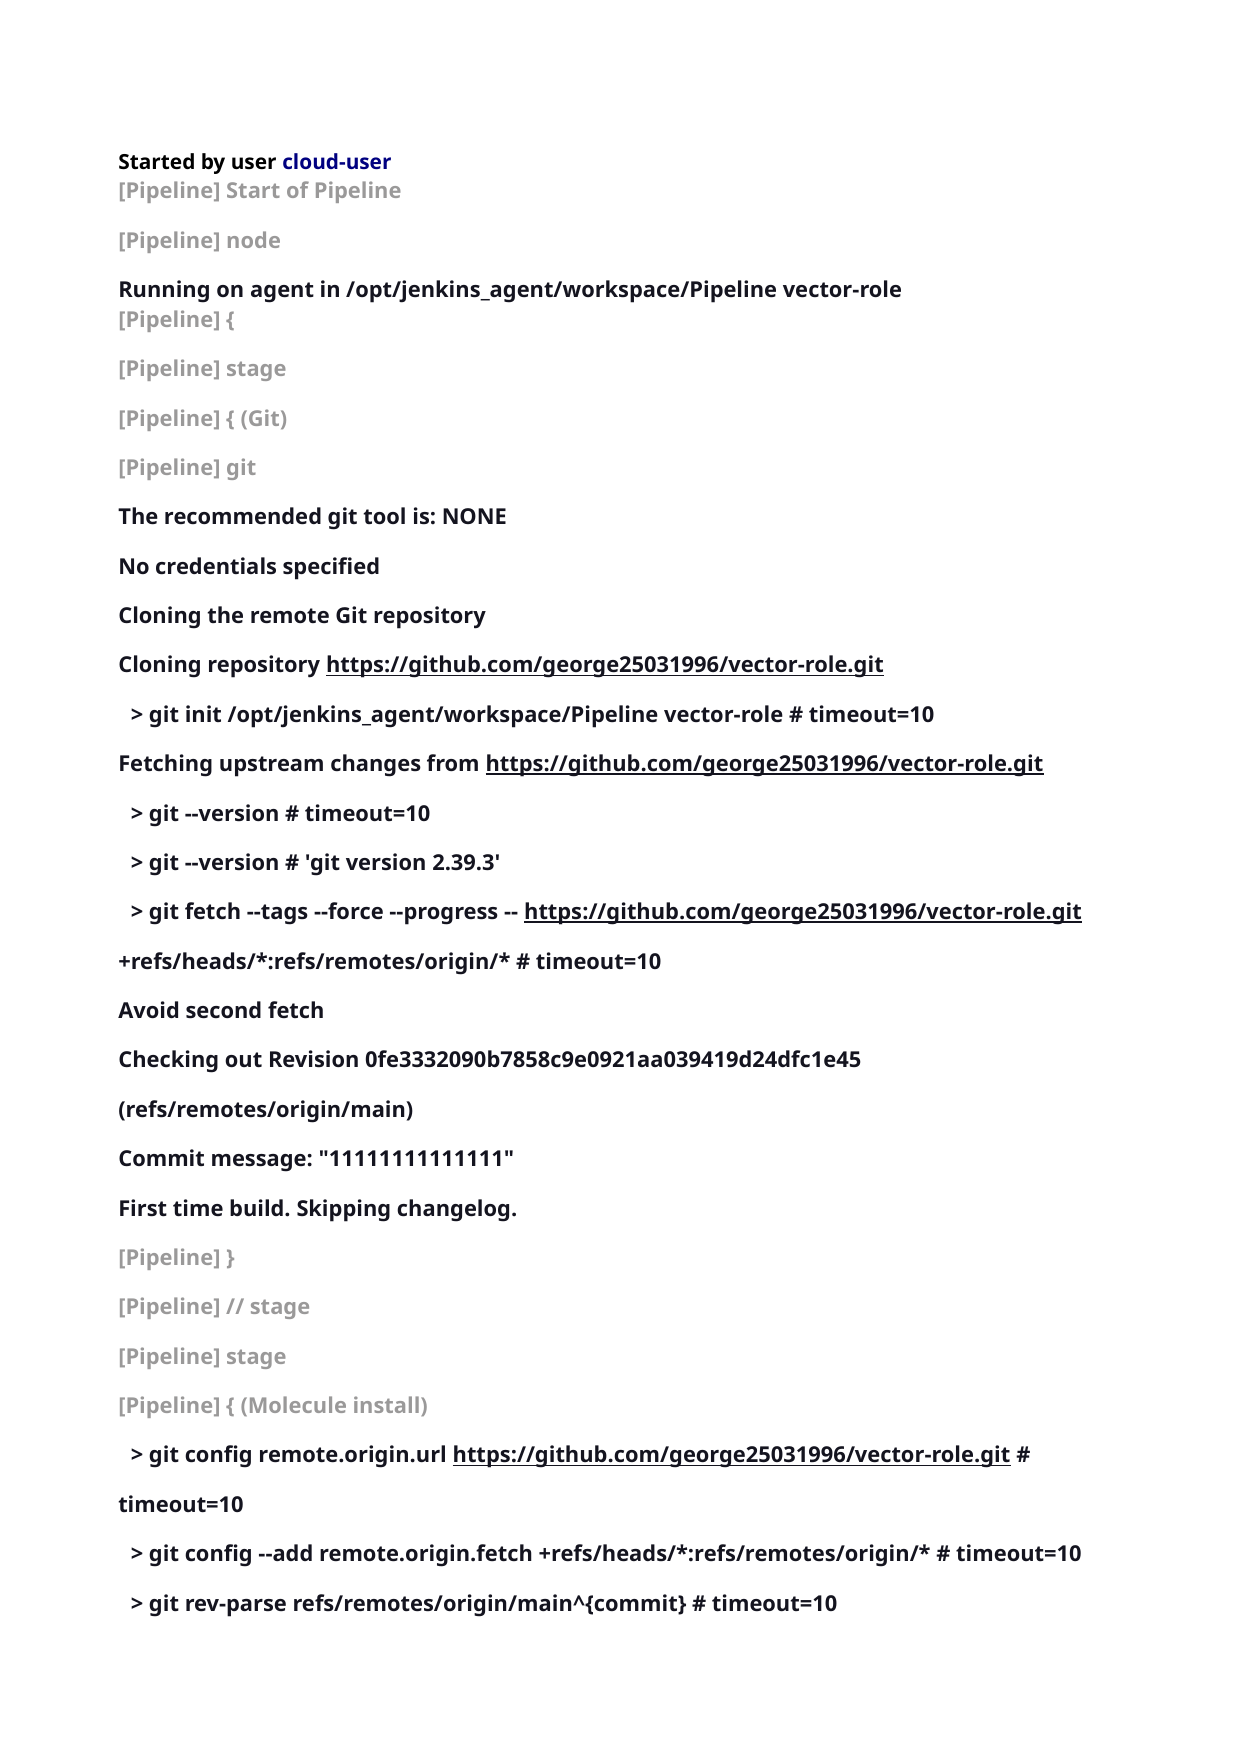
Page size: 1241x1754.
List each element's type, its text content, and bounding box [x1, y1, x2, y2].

text Checking out Revision 0fe3332090b7858c9e0921aa039419d24dfc1e45 (refs/remotes/origin/main) [118, 1044, 1122, 1124]
text No credentials specified [118, 551, 1122, 581]
text First time build. Skipping changelog. [118, 1193, 1122, 1222]
text [Pipeline] { (Git) [118, 403, 1122, 432]
text > git init /opt/jenkins_agent/workspace/Pipeline vector-role # timeout=10 [118, 699, 1122, 729]
text [Pipeline] stage [118, 353, 1122, 383]
text > git fetch --tags --force --progress -- https://github.com/george25031996/vector-role.git +refs/heads/*:refs/remotes/origin/* # timeout=10 [118, 896, 1122, 976]
text [Pipeline] } [118, 1242, 1122, 1272]
text > git config --add remote.origin.fetch +refs/heads/*:refs/remotes/origin/* # timeout=10 [118, 1538, 1122, 1568]
text [Pipeline] git [118, 452, 1122, 482]
text The recommended git tool is: NONE [118, 501, 1122, 531]
text [Pipeline] { (Molecule install) [118, 1390, 1122, 1420]
text > git --version # 'git version 2.39.3' [118, 847, 1122, 877]
text Running on agent in /opt/jenkins_agent/workspace/Pipeline vector-role [118, 274, 1122, 304]
text Commit message: "11111111111111" [118, 1143, 1122, 1173]
text [Pipeline] Start of Pipeline [118, 175, 1122, 205]
text > git config remote.origin.url https://github.com/george25031996/vector-role.git # timeout=10 [118, 1439, 1122, 1519]
text Started by user cloud-user [118, 147, 1122, 175]
text > git rev-parse refs/remotes/origin/main^{commit} # timeout=10 [118, 1588, 1122, 1617]
text [Pipeline] stage [118, 1341, 1122, 1371]
text Cloning the remote Git repository [118, 600, 1122, 630]
text Cloning repository https://github.com/george25031996/vector-role.git [118, 649, 1122, 679]
text [Pipeline] // stage [118, 1291, 1122, 1321]
text [Pipeline] { [118, 304, 1122, 334]
text Avoid second fetch [118, 995, 1122, 1025]
text > git --version # timeout=10 [118, 798, 1122, 827]
text [Pipeline] node [118, 225, 1122, 254]
text Fetching upstream changes from https://github.com/george25031996/vector-role.git [118, 748, 1122, 778]
